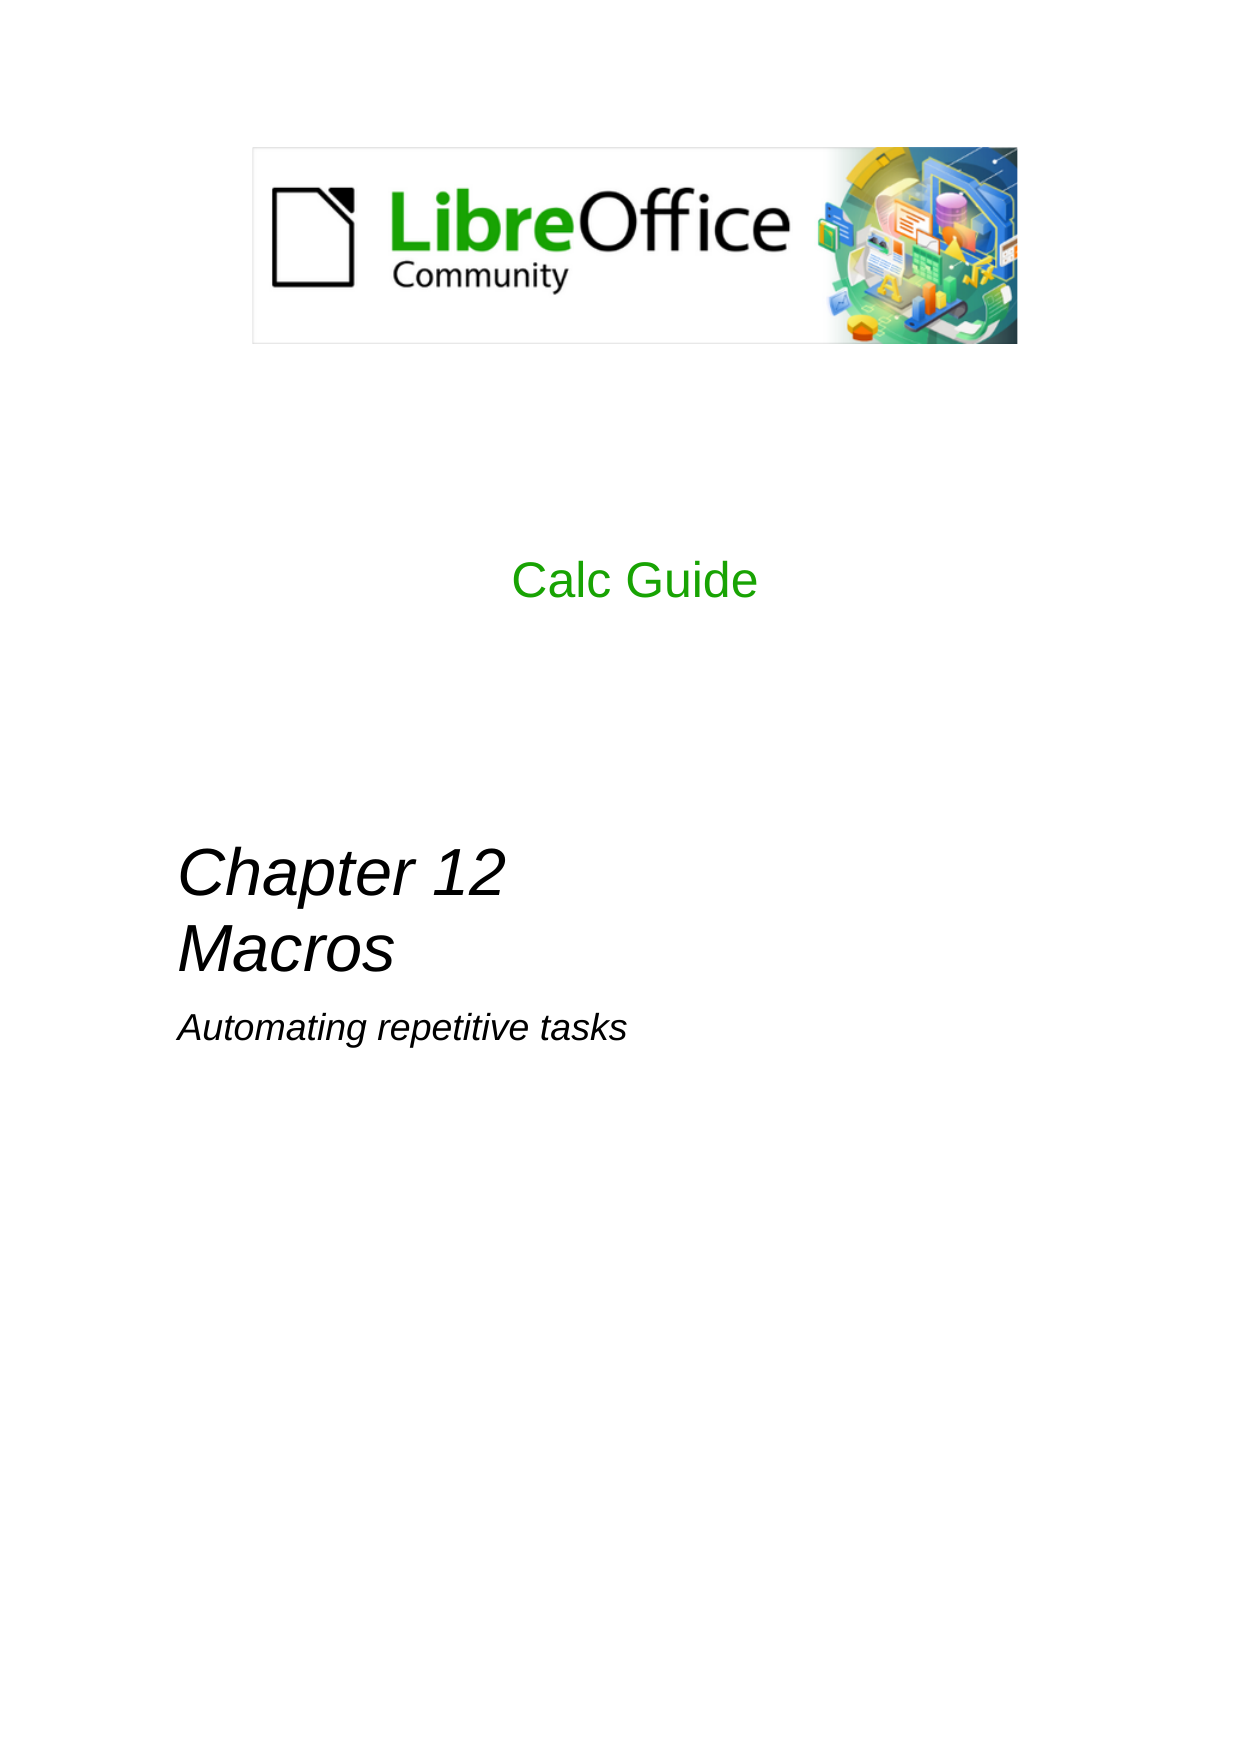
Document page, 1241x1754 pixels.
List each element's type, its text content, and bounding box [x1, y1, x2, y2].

title Chapter 12 Macros [177, 833, 1093, 986]
picture [252, 147, 1018, 344]
subtitle Automating repetitive tasks [177, 1006, 1093, 1049]
text Calc Guide [177, 550, 1093, 608]
